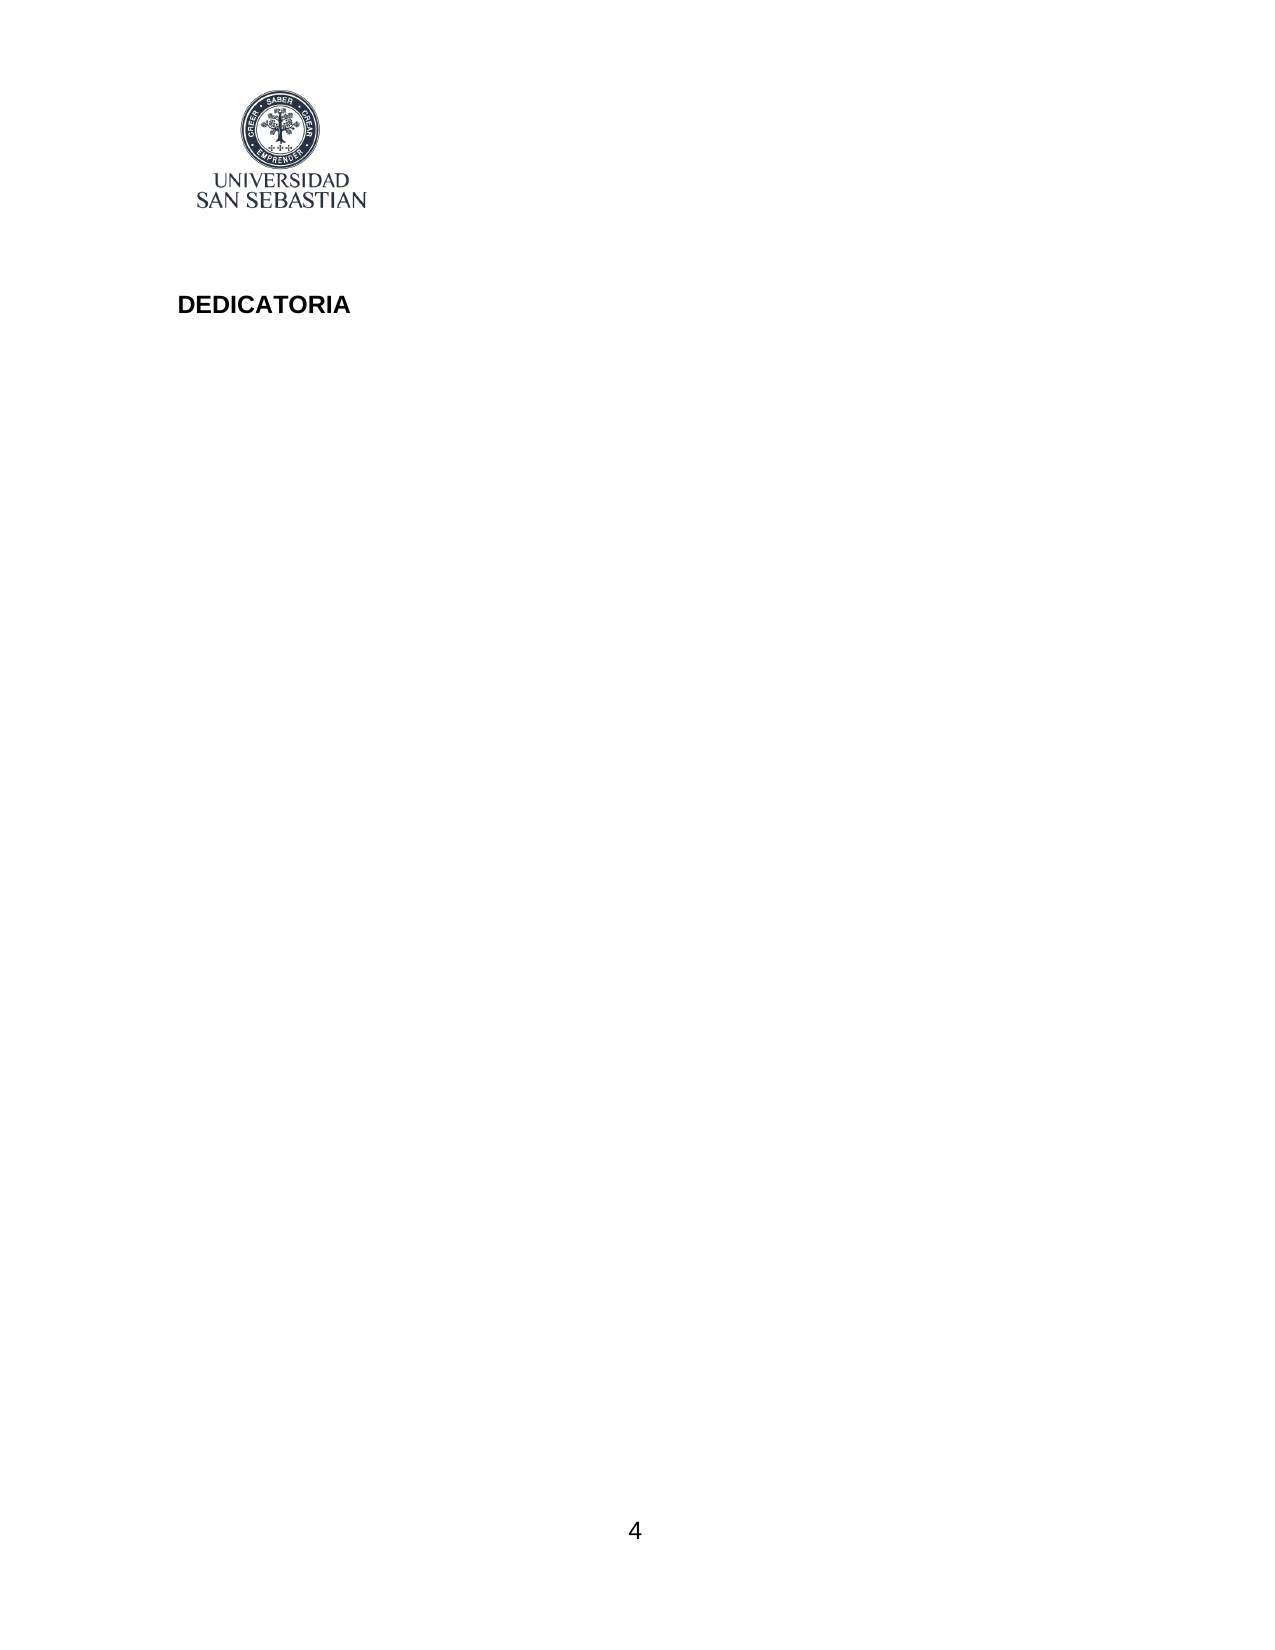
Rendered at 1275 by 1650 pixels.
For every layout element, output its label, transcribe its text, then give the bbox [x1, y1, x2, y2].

subtitle DEDICATORIA [177, 290, 1093, 318]
picture [177, 76, 387, 222]
